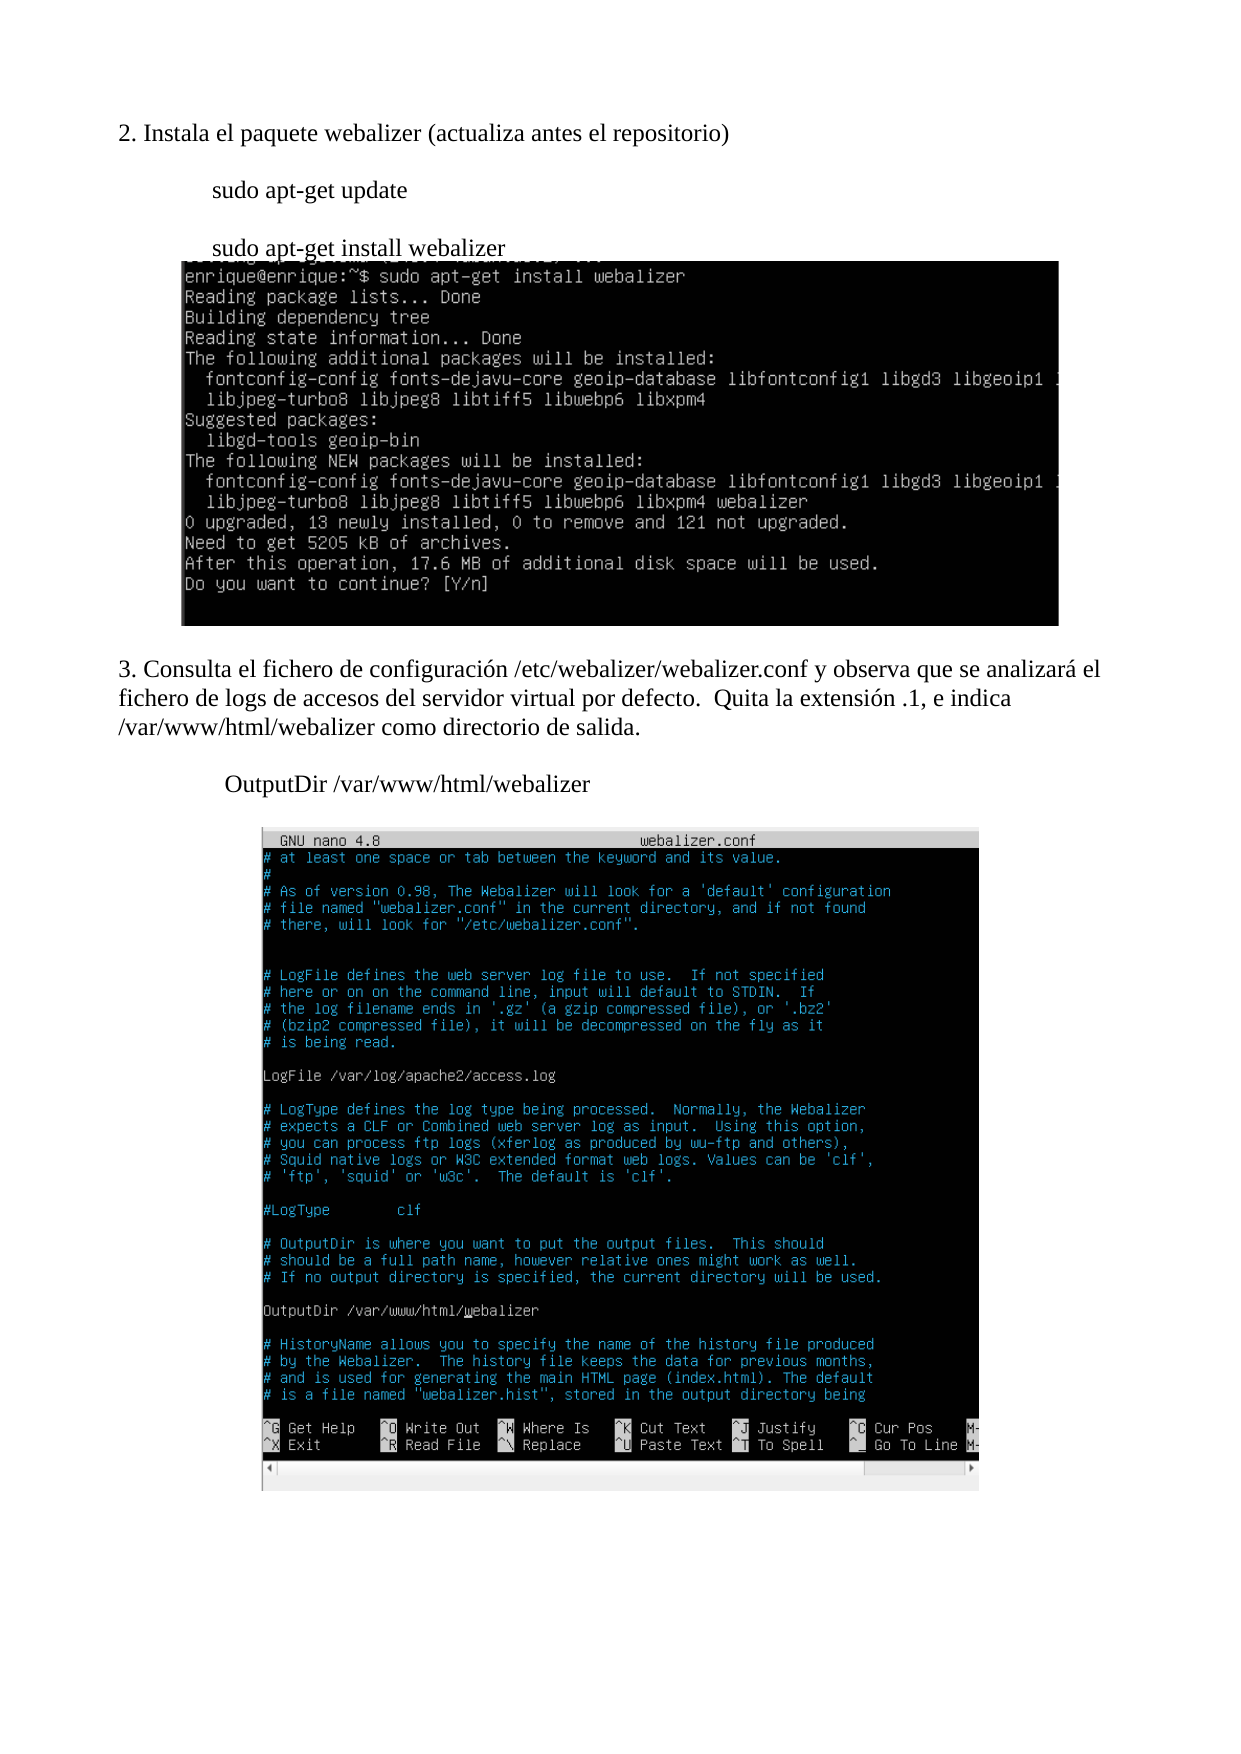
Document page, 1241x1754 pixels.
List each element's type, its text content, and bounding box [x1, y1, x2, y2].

picture [261, 827, 979, 1491]
text sudo apt-get update [118, 176, 1122, 204]
text 3. Consulta el fichero de configuración /etc/webalizer/webalizer.conf y observa que se analizará el fichero de logs de accesos del servidor virtual por defecto. Quita la extensión .1, e indica /var/www/html/webalizer como directorio de salida. [118, 654, 1122, 741]
picture [181, 261, 1059, 626]
text sudo apt-get install webalizer [118, 233, 1122, 262]
text OutputDir /var/www/html/webalizer [118, 769, 1122, 798]
text 2. Instala el paquete webalizer (actualiza antes el repositorio) [118, 118, 1122, 147]
